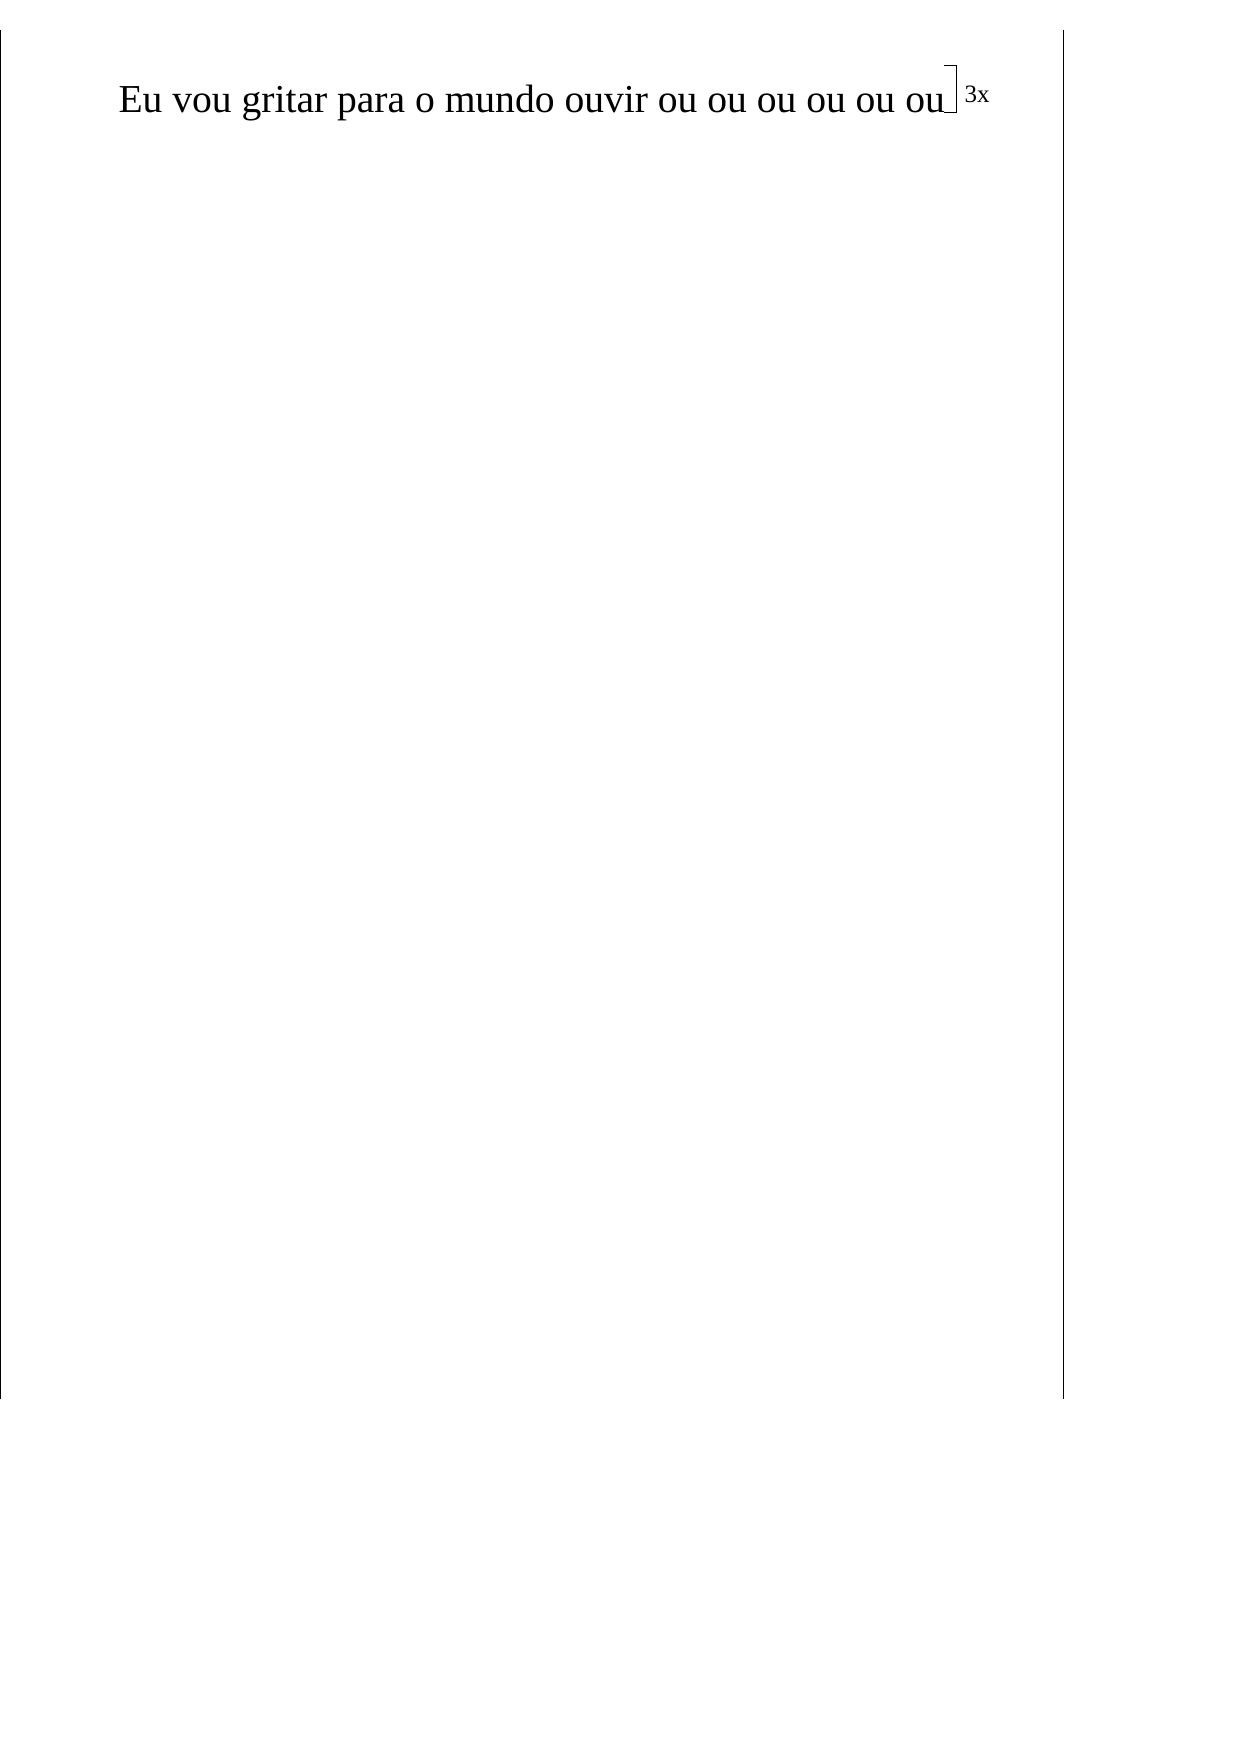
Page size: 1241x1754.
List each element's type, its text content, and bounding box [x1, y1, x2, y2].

text Eu vou gritar para o mundo ouvir ou ou ou ou ou ou [29, 75, 1033, 121]
